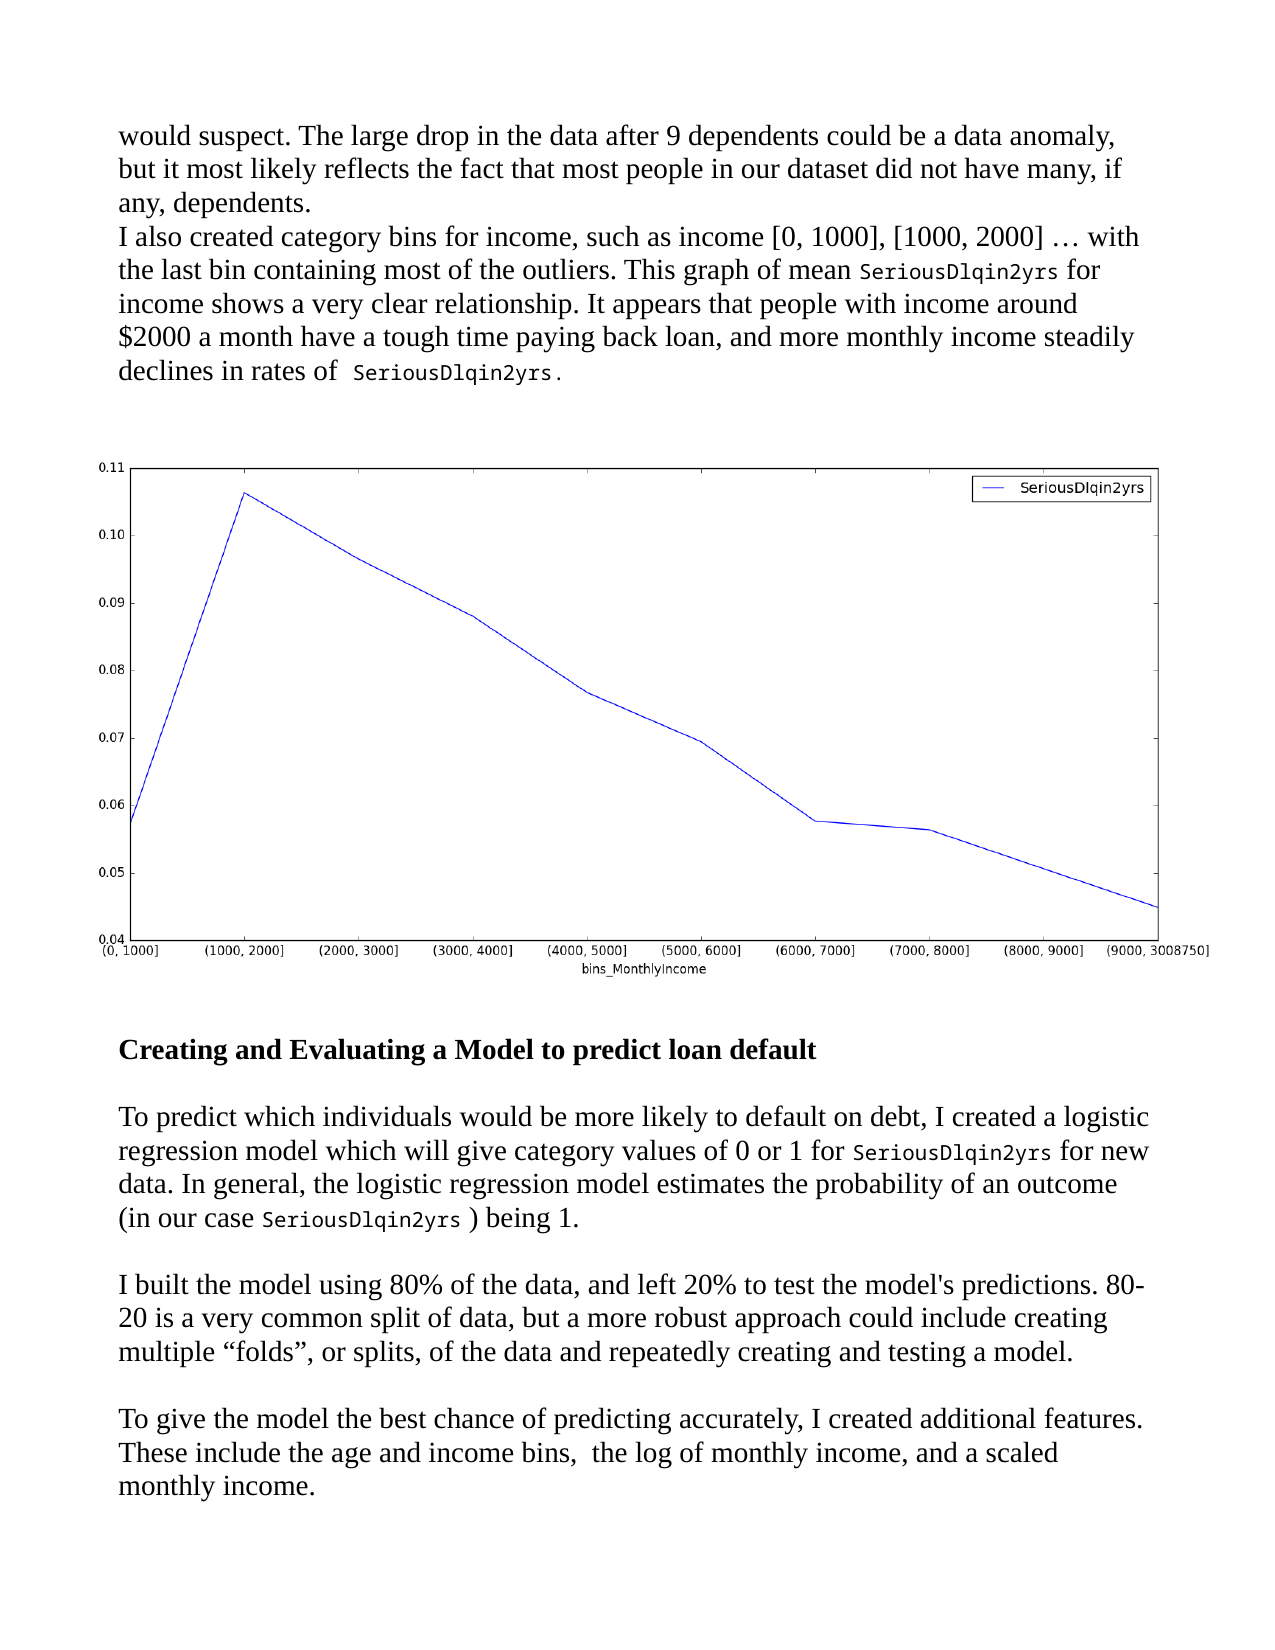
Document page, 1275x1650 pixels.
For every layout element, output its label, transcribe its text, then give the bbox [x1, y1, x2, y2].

picture [77, 429, 1235, 999]
text I also created category bins for income, such as income [0, 1000], [1000, 2000] … with the last bin containing most of the outliers. This graph of mean SeriousDlqin2yrs for income shows a very clear relationship. It appears that people with income around $2000 a month have a tough time paying back loan, and more monthly income steadily declines in rates of SeriousDlqin2yrs. [118, 219, 1157, 386]
text I built the model using 80% of the data, and left 20% to test the model's predictions. 80-20 is a very common split of data, but a more robust approach could include creating multiple “folds”, or splits, of the data and repeatedly creating and testing a model. [118, 1267, 1157, 1368]
text To give the model the best chance of predicting accurately, I created additional features. These include the age and income bins, the log of monthly income, and a scaled monthly income. [118, 1401, 1157, 1502]
text To predict which individuals would be more likely to default on debt, I created a logistic regression model which will give category values of 0 or 1 for SeriousDlqin2yrs for new data. In general, the logistic regression model estimates the probability of an outcome (in our case SeriousDlqin2yrs ) being 1. [118, 1099, 1157, 1233]
text Creating and Evaluating a Model to predict loan default [118, 1032, 1157, 1066]
text would suspect. The large drop in the data after 9 dependents could be a data anomaly, but it most likely reflects the fact that most people in our dataset did not have many, if any, dependents. [118, 118, 1157, 219]
